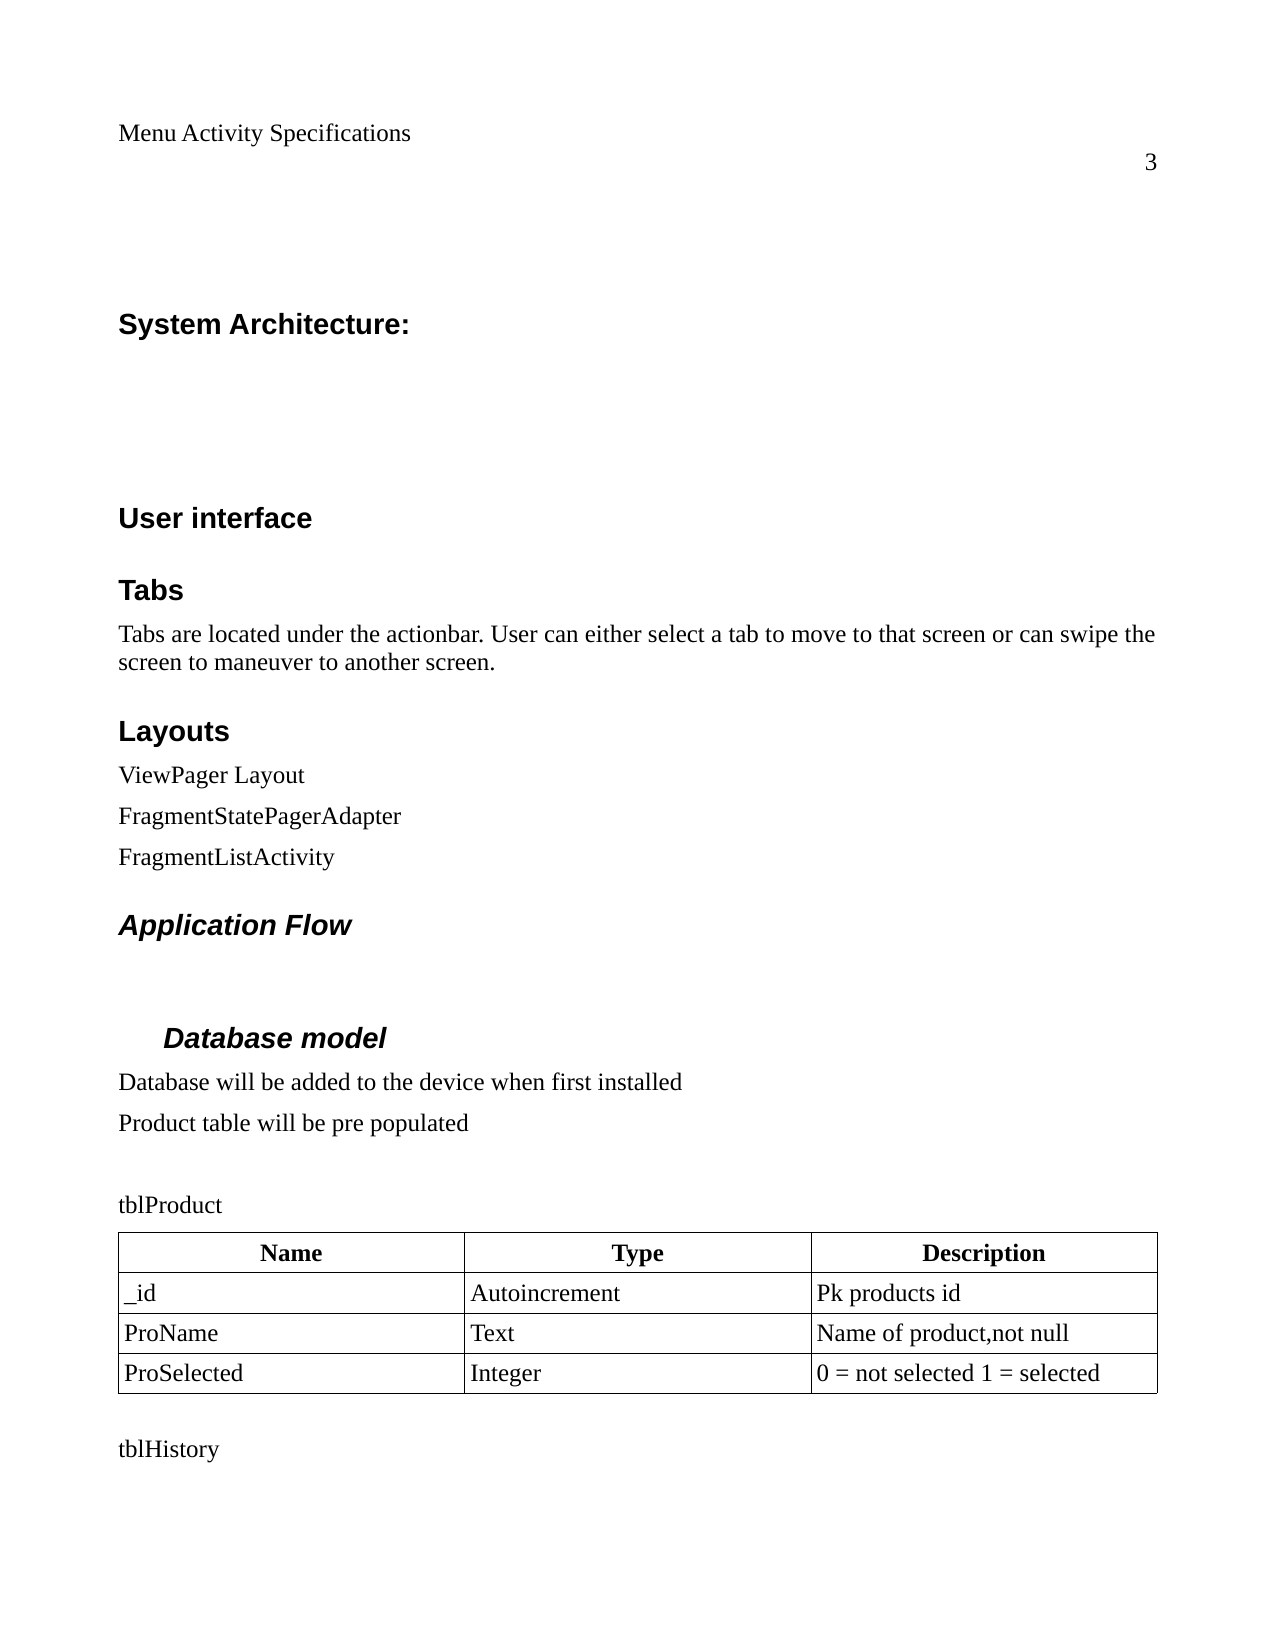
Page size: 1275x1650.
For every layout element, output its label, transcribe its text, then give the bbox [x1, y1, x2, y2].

text FragmentListActivity [118, 842, 1157, 871]
subtitle Database model [118, 1021, 1157, 1054]
table_cell 0 = not selected 1 = selected [812, 1354, 1157, 1393]
table_header Description [812, 1233, 1157, 1272]
table_cell Pk products id [812, 1273, 1157, 1312]
text Tabs are located under the actionbar. User can either select a tab to move to that screen or can swipe the screen to maneuver to another screen. [118, 619, 1157, 676]
subtitle Application Flow [118, 908, 1157, 942]
text Product table will be pre populated [118, 1108, 1157, 1137]
text ViewPager Layout [118, 760, 1157, 788]
table_cell ProName [119, 1314, 464, 1353]
table_header Type [465, 1233, 811, 1272]
table_cell Integer [465, 1354, 811, 1393]
table_header Name [119, 1233, 464, 1272]
text FragmentStatePagerAdapter [118, 801, 1157, 830]
table_cell _id [119, 1273, 464, 1312]
table_cell ProSelected [119, 1354, 464, 1393]
text tblProduct [118, 1191, 1157, 1219]
table_cell Name of product,not null [812, 1314, 1157, 1353]
text tblHistory [118, 1434, 1157, 1463]
subtitle System Architecture: [118, 307, 1157, 340]
text Database will be added to the device when first installed [118, 1067, 1157, 1096]
table_cell Autoincrement [465, 1273, 811, 1312]
subtitle Layouts [118, 714, 1157, 747]
subtitle Tabs [118, 573, 1157, 606]
table_cell Text [465, 1314, 811, 1353]
subtitle User interface [118, 502, 1157, 535]
